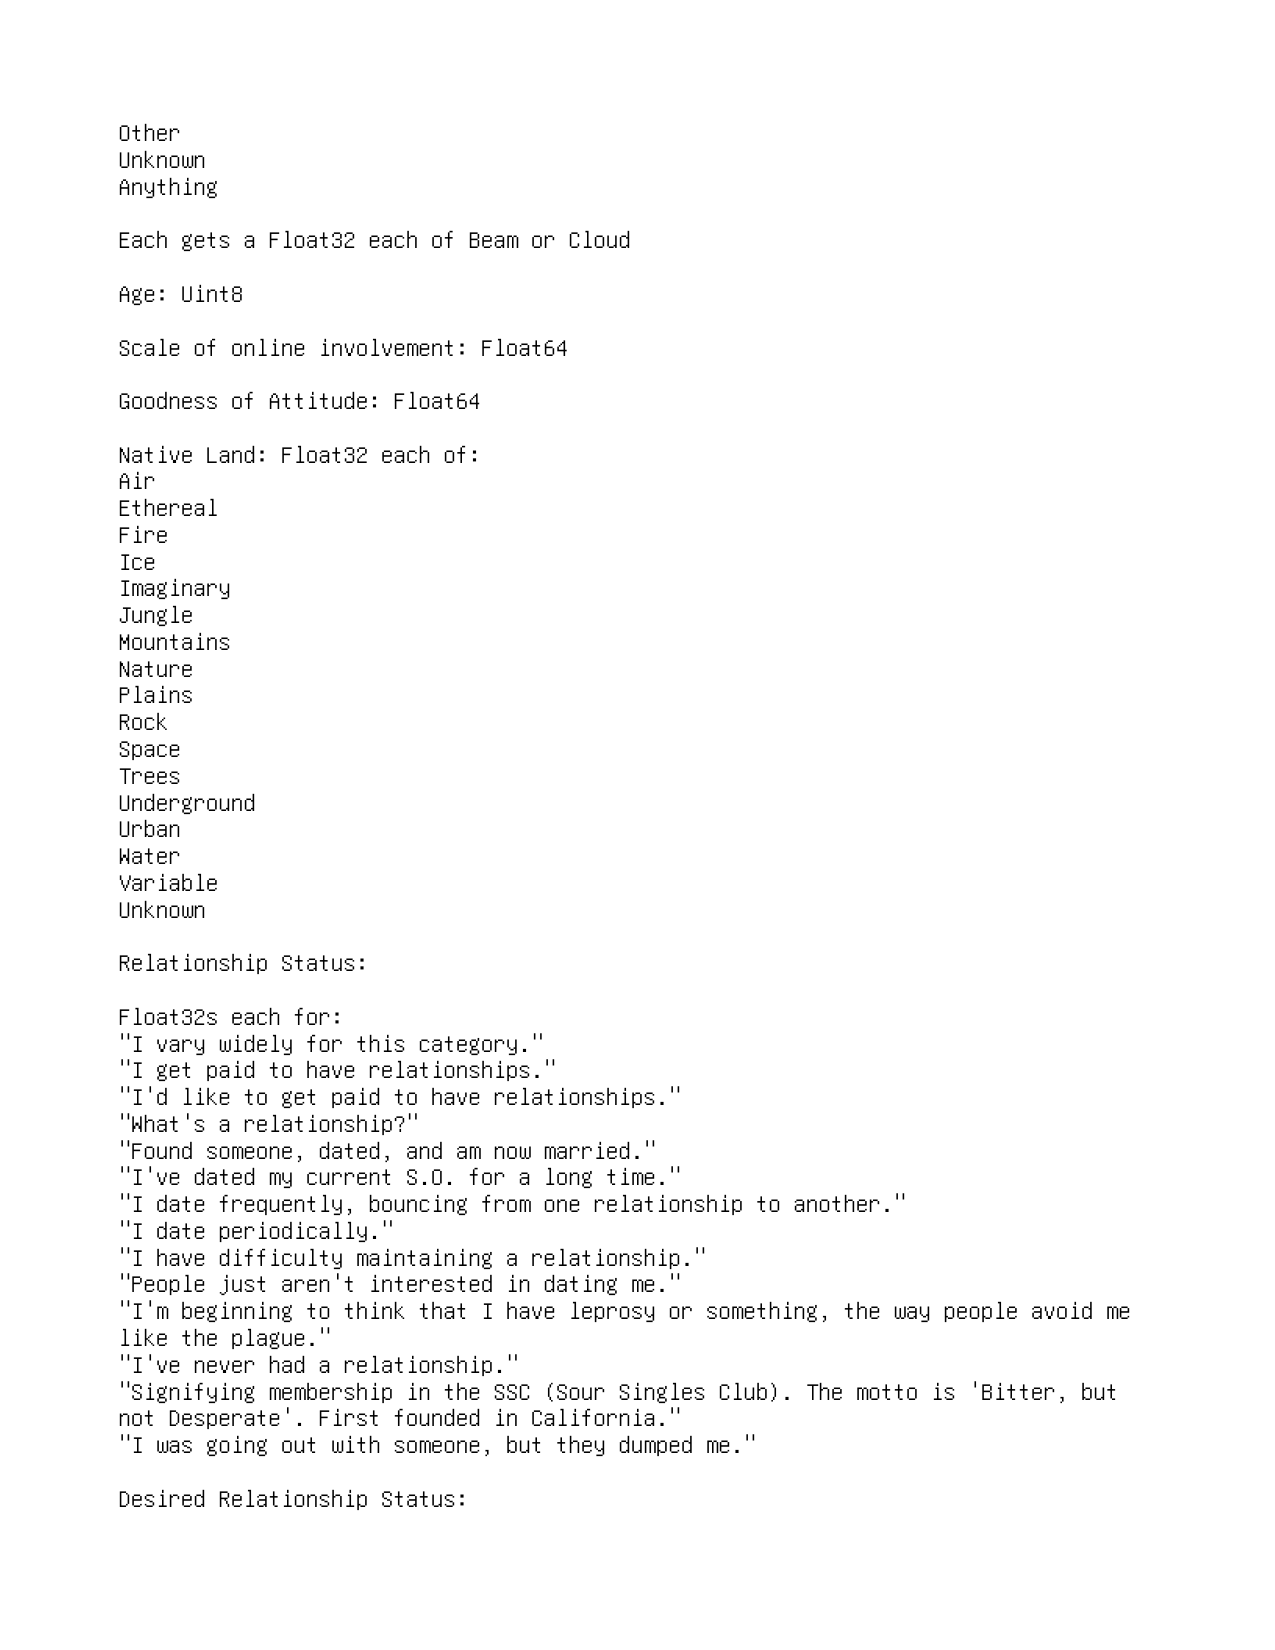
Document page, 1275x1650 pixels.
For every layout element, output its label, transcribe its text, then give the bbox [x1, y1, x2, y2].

text Ice [118, 546, 1157, 573]
text Anything [118, 172, 1157, 198]
text Goodness of Attitude: Float64 [118, 386, 1157, 413]
text "I date periodically." [118, 1216, 1157, 1242]
text "I get paid to have relationships." [118, 1055, 1157, 1082]
text "People just aren't interested in dating me." [118, 1269, 1157, 1296]
text Unknown [118, 145, 1157, 172]
text "I date frequently, bouncing from one relationship to another." [118, 1189, 1157, 1216]
text Fire [118, 520, 1157, 546]
text "I was going out with someone, but they dumped me." [118, 1430, 1157, 1457]
text Each gets a Float32 each of Beam or Cloud [118, 225, 1157, 252]
text Plains [118, 680, 1157, 707]
text "I've dated my current S.O. for a long time." [118, 1162, 1157, 1189]
text Float32s each for: [118, 1002, 1157, 1028]
text Desired Relationship Status: [118, 1483, 1157, 1510]
text "Found someone, dated, and am now married." [118, 1135, 1157, 1162]
text Trees [118, 761, 1157, 787]
text Unknown [118, 894, 1157, 921]
text "I vary widely for this category." [118, 1028, 1157, 1055]
text Variable [118, 868, 1157, 894]
text Imaginary [118, 573, 1157, 600]
text Scale of online involvement: Float64 [118, 332, 1157, 359]
text Relationship Status: [118, 948, 1157, 975]
text Other [118, 118, 1157, 145]
text "What's a relationship?" [118, 1109, 1157, 1135]
text Water [118, 841, 1157, 868]
text Air [118, 466, 1157, 493]
text Nature [118, 653, 1157, 680]
text Ethereal [118, 493, 1157, 520]
text "I've never had a relationship." [118, 1349, 1157, 1376]
text Age: Uint8 [118, 279, 1157, 306]
text "I'm beginning to think that I have leprosy or something, the way people avoid me like the plague." [118, 1296, 1157, 1349]
text "I'd like to get paid to have relationships." [118, 1082, 1157, 1109]
text "Signifying membership in the SSC (Sour Singles Club). The motto is 'Bitter, but not Desperate'. First founded in California." [118, 1376, 1157, 1430]
text Mountains [118, 627, 1157, 653]
text Rock [118, 707, 1157, 734]
text Native Land: Float32 each of: [118, 439, 1157, 466]
text Jungle [118, 600, 1157, 627]
text Urban [118, 814, 1157, 841]
text "I have difficulty maintaining a relationship." [118, 1242, 1157, 1269]
text Space [118, 734, 1157, 761]
text Underground [118, 787, 1157, 814]
